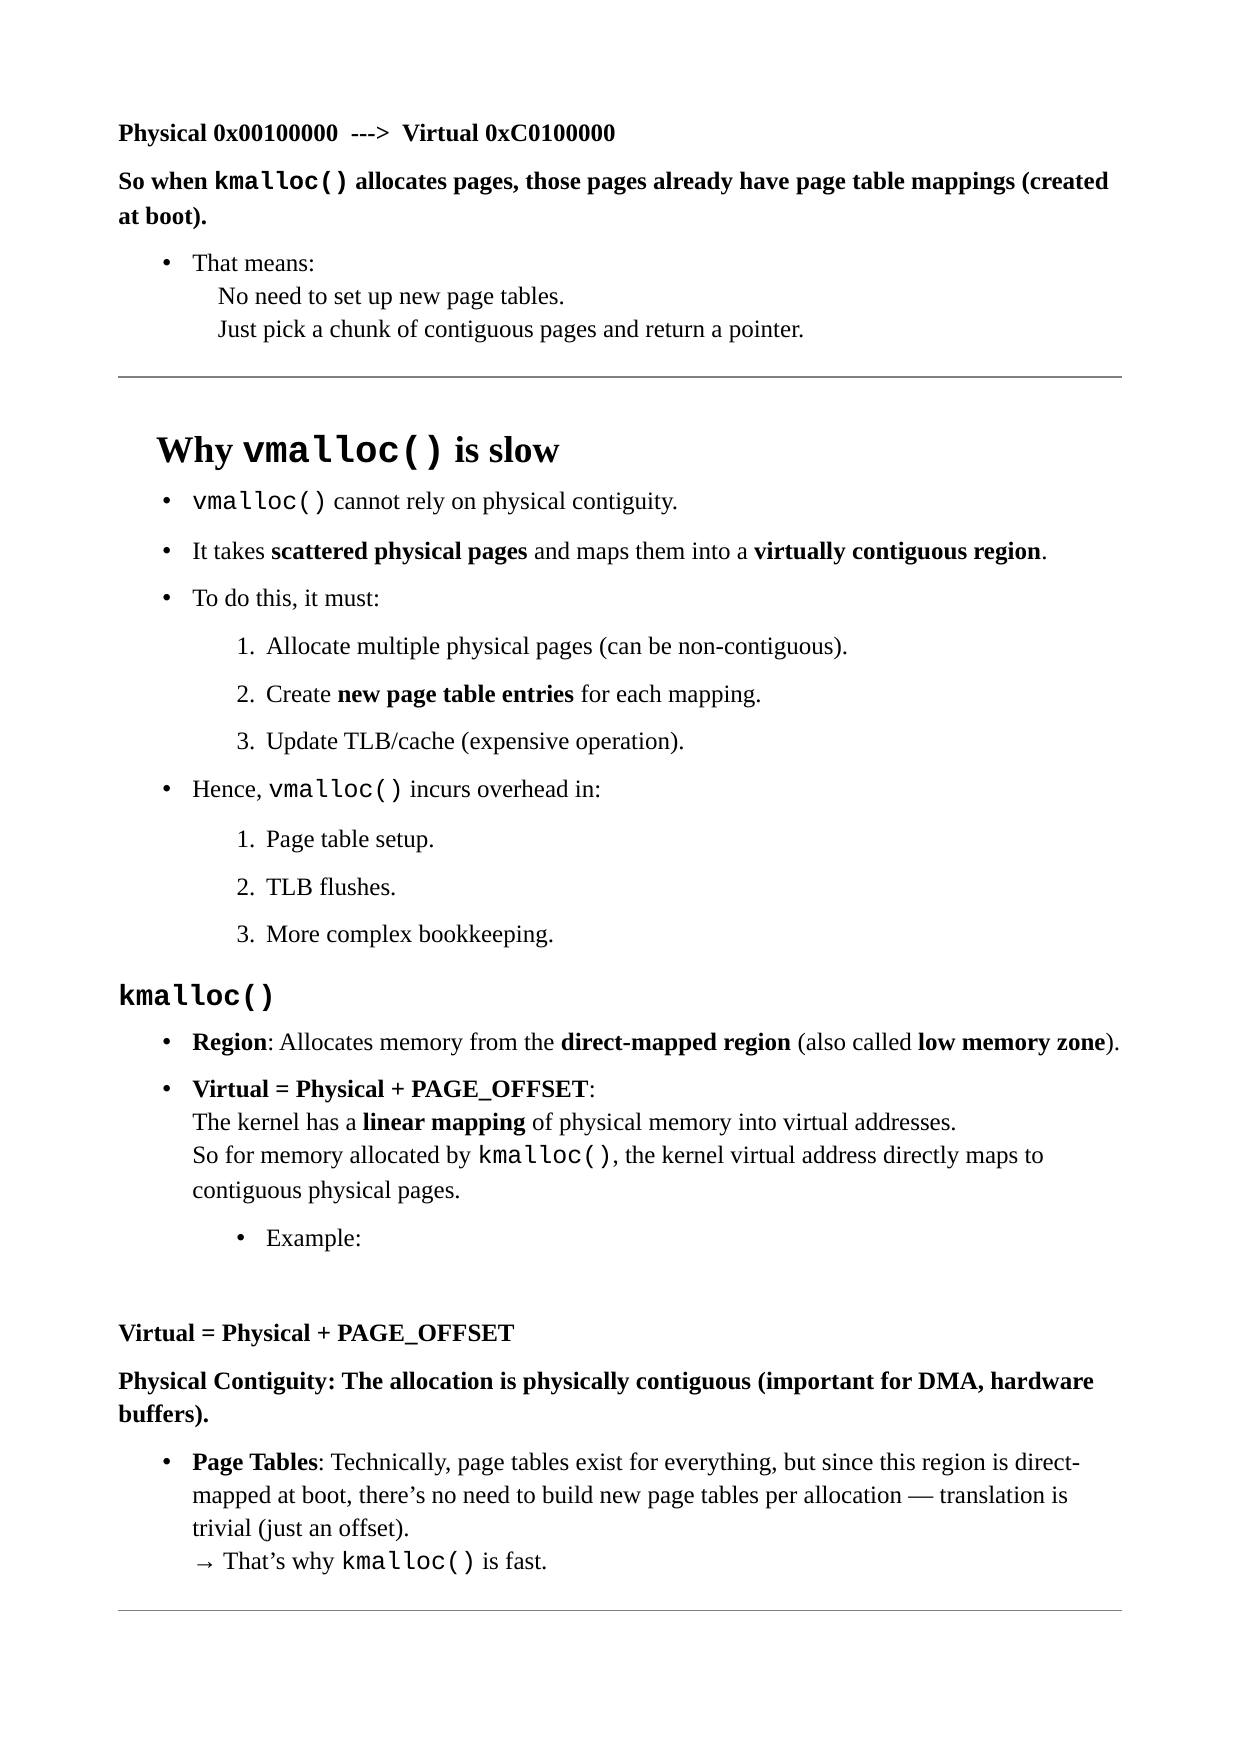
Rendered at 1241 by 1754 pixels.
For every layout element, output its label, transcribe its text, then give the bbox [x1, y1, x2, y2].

subtitle 🔹 Why vmalloc() is slow [118, 427, 1122, 473]
list Page table setup. [236, 824, 1122, 853]
text Virtual = Physical + PAGE_OFFSET [118, 1318, 1122, 1347]
list Virtual = Physical + PAGE_OFFSET: The kernel has a linear mapping of physical memory into virtual addresses. So for memory allocated by kmalloc(), the kernel virtual address directly maps to contiguous physical pages. [162, 1074, 1122, 1204]
text Physical 0x00100000 ---> Virtual 0xC0100000 [118, 118, 1122, 147]
list Update TLB/cache (expensive operation). [236, 726, 1122, 755]
list Region: Allocates memory from the direct-mapped region (also called low memory zone). [162, 1027, 1122, 1056]
list More complex bookkeeping. [236, 919, 1122, 948]
list Example: [236, 1223, 1122, 1252]
list Allocate multiple physical pages (can be non-contiguous). [236, 631, 1122, 660]
text Physical Contiguity: The allocation is physically contiguous (important for DMA, hardware buffers). [118, 1366, 1122, 1428]
list TLB flushes. [236, 872, 1122, 900]
list That means: ✅ No need to set up new page tables. ✅ Just pick a chunk of contiguous pages and return a pointer. [162, 248, 1122, 343]
text So when kmalloc() allocates pages, those pages already have page table mappings (created at boot). [118, 166, 1122, 229]
list Hence, vmalloc() incurs overhead in: [162, 774, 1122, 805]
list To do this, it must: [162, 583, 1122, 612]
list vmalloc() cannot rely on physical contiguity. [162, 486, 1122, 517]
list It takes scattered physical pages and maps them into a virtually contiguous region. [162, 536, 1122, 565]
list Create new page table entries for each mapping. [236, 679, 1122, 707]
subtitle kmalloc() [118, 981, 1122, 1014]
list Page Tables: Technically, page tables exist for everything, but since this region is direct-mapped at boot, there’s no need to build new page tables per allocation — translation is trivial (just an offset). → That’s why kmalloc() is fast. [162, 1447, 1122, 1577]
